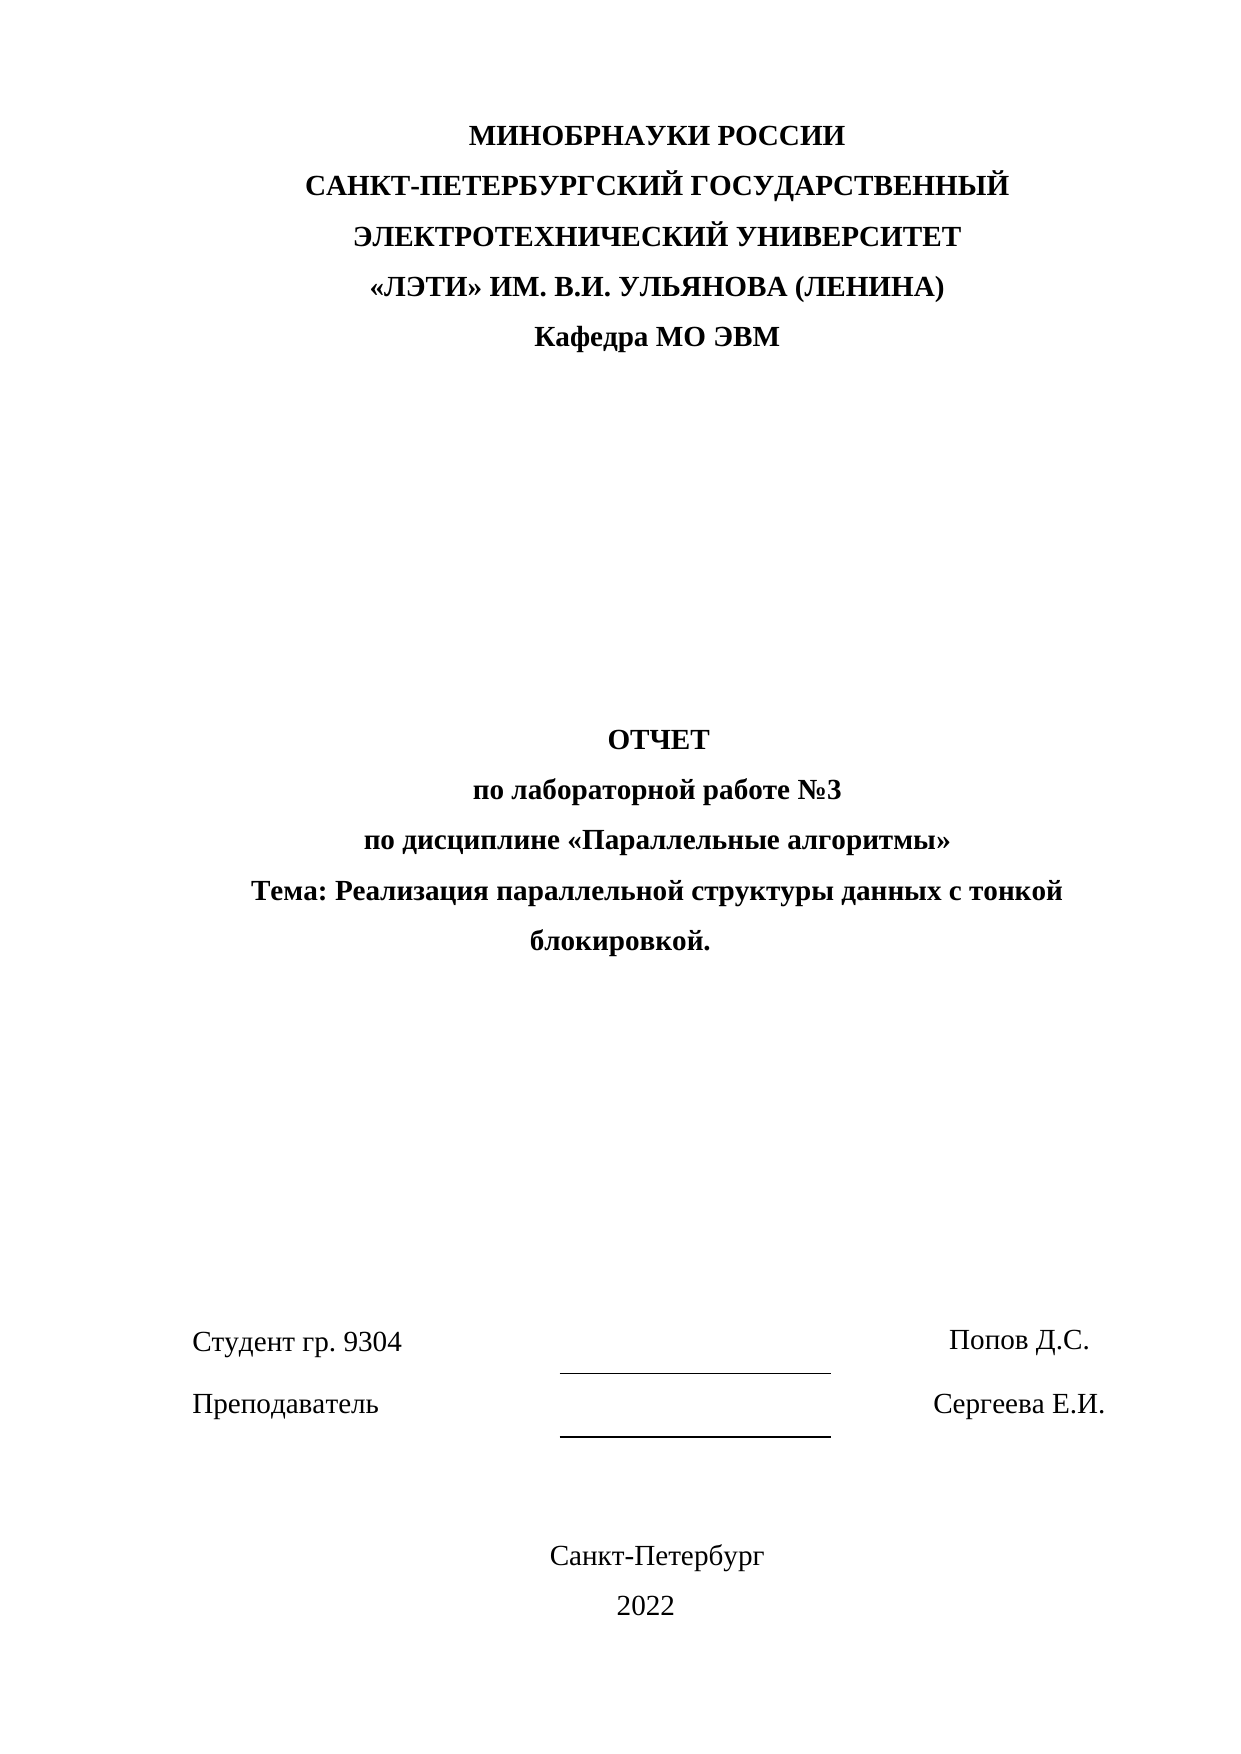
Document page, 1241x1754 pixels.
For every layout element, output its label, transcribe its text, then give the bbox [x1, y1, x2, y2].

text ОТЧЕТ [118, 722, 1122, 755]
text Кафедра МО ЭВМ [118, 319, 1122, 353]
table_header [560, 1309, 831, 1372]
text Санкт-Петербург [118, 1538, 1122, 1572]
text по лабораторной работе №3 [118, 772, 1122, 806]
text ЭЛЕКТРОТЕХНИЧЕСКИЙ УНИВЕРСИТЕТ [118, 219, 1122, 252]
table_cell Сергеева Е.И. [831, 1373, 1133, 1436]
text САНКТ-ПЕТЕРБУРГСКИЙ ГОСУДАРСТВЕННЫЙ [118, 168, 1122, 202]
text «ЛЭТИ» ИМ. В.И. УЛЬЯНОВА (ЛЕНИНА) [118, 269, 1122, 303]
text МИНОБРНАУКИ РОССИИ [118, 118, 1122, 152]
text Тема: Реализация параллельной структуры данных с тонкой блокировкой. [118, 873, 1122, 957]
table_cell [560, 1374, 831, 1436]
table_header Попов Д.С. [831, 1309, 1133, 1372]
table_cell Преподаватель [107, 1373, 559, 1436]
text 2022 [118, 1588, 1122, 1622]
table_header Студент гр. 9304 [107, 1309, 559, 1372]
text по дисциплине «Параллельные алгоритмы» [118, 822, 1122, 856]
